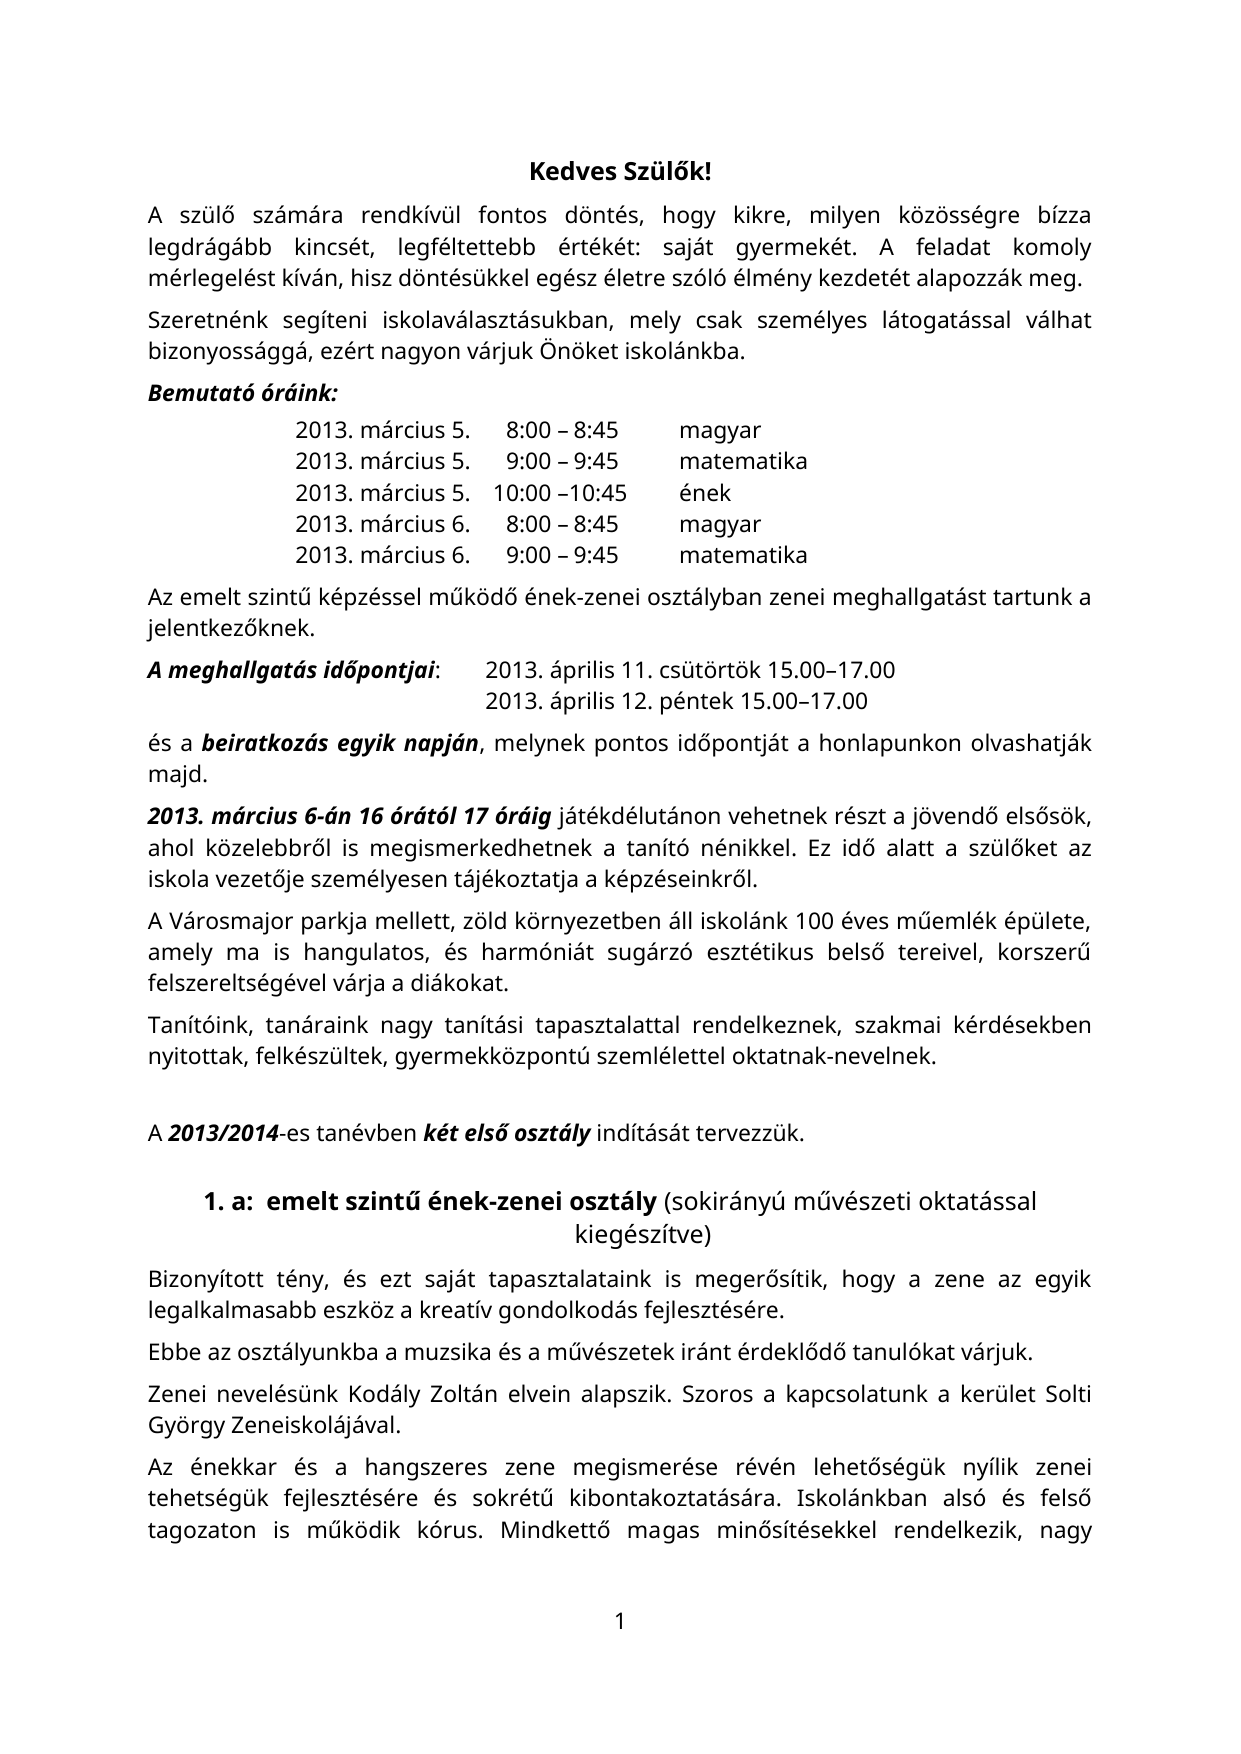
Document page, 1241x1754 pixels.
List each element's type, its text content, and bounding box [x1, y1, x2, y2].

text Szeretnénk segíteni iskolaválasztásukban, mely csak személyes látogatással válhat bizonyossággá, ezért nagyon várjuk Önöket iskolánkba. [148, 304, 1093, 366]
text Az emelt szintű képzéssel működő ének-zenei osztályban zenei meghallgatást tartunk a jelentkezők­nek. [148, 581, 1093, 643]
subtitle Kedves Szülők! [148, 153, 1093, 188]
text Az énekkar és a hangszeres zene megismerése révén lehetőségük nyílik zenei tehetségük fejlesztésére és sokrétű kibontakoztatására. Iskolánkban alsó és felső tagozaton is működik kórus. Mindkettő ma­gas minősítésekkel rendelkezik, nagy [148, 1451, 1093, 1545]
text A szülő számára rendkívül fontos döntés, hogy kikre, milyen közösségre bízza legdrágább kincsét, legféltettebb értékét: saját gyermekét. A feladat komoly mérlegelést kíván, hisz döntésükkel egész életre szóló élmény kezdetét alapozzák meg. [148, 199, 1093, 293]
text Bizonyított tény, és ezt saját tapasztalataink is megerősítik, hogy a zene az egyik legalkalmasabb esz­köz a kreatív gondolkodás fejlesztésére. [148, 1263, 1093, 1326]
text Bemutató óráink: [148, 377, 1093, 408]
text Ebbe az osztályunkba a muzsika és a művészetek iránt érdeklődő tanulókat várjuk. [148, 1336, 1093, 1367]
text Tanítóink, tanáraink nagy tanítási tapasztalattal rendelkeznek, szakmai kérdésekben nyitottak, felké­szültek, gyermekközpontú szemlélettel oktatnak-nevelnek. [148, 1009, 1093, 1072]
text A meghallgatás időpontjai: 2013. április 11. csütörtök 15.00–17.00 2013. április 12. péntek 15.00–17.00 [148, 654, 1093, 717]
text 2013. március 5. 9:00 – 9:45 matematika [295, 445, 1093, 477]
text 2013. március 5. 10:00 – 10:45 ének [295, 477, 1093, 508]
text 2013. március 6. 9:00 – 9:45 matematika [295, 539, 1093, 570]
text A Városmajor parkja mellett, zöld környezetben áll iskolánk 100 éves műemlék épülete, amely ma is hangulatos, és harmóniát sugárzó esztétikus belső tereivel, korszerű felszereltségével várja a diáko­kat. [148, 905, 1093, 998]
text Zenei nevelésünk Kodály Zoltán elvein alapszik. Szoros a kapcsolatunk a kerület Solti György Zene­iskolájával. [148, 1378, 1093, 1441]
text A 2013/2014-es tanévben két első osztály indítását tervezzük. [148, 1116, 1093, 1148]
text 2013. március 6. 8:00 – 8:45 magyar [295, 508, 1093, 539]
text 2013. március 5. 8:00 – 8:45 magyar [295, 414, 1093, 445]
text és a beiratkozás egyik napján, melynek pontos időpontját a honlapunkon olvashatják majd. [148, 727, 1093, 790]
subtitle 1. a: emelt szintű ének-zenei osztály (sokirányú művészeti oktatással kiegészítve) [148, 1183, 1093, 1251]
text 2013. március 6-án 16 órától 17 óráig játékdélutánon vehetnek részt a jövendő elsősök, ahol köze­lebbről is megismerkedhetnek a tanító nénikkel. Ez idő alatt a szülőket az iskola vezetője személyesen tájékoztatja a képzéseinkről. [148, 800, 1093, 894]
